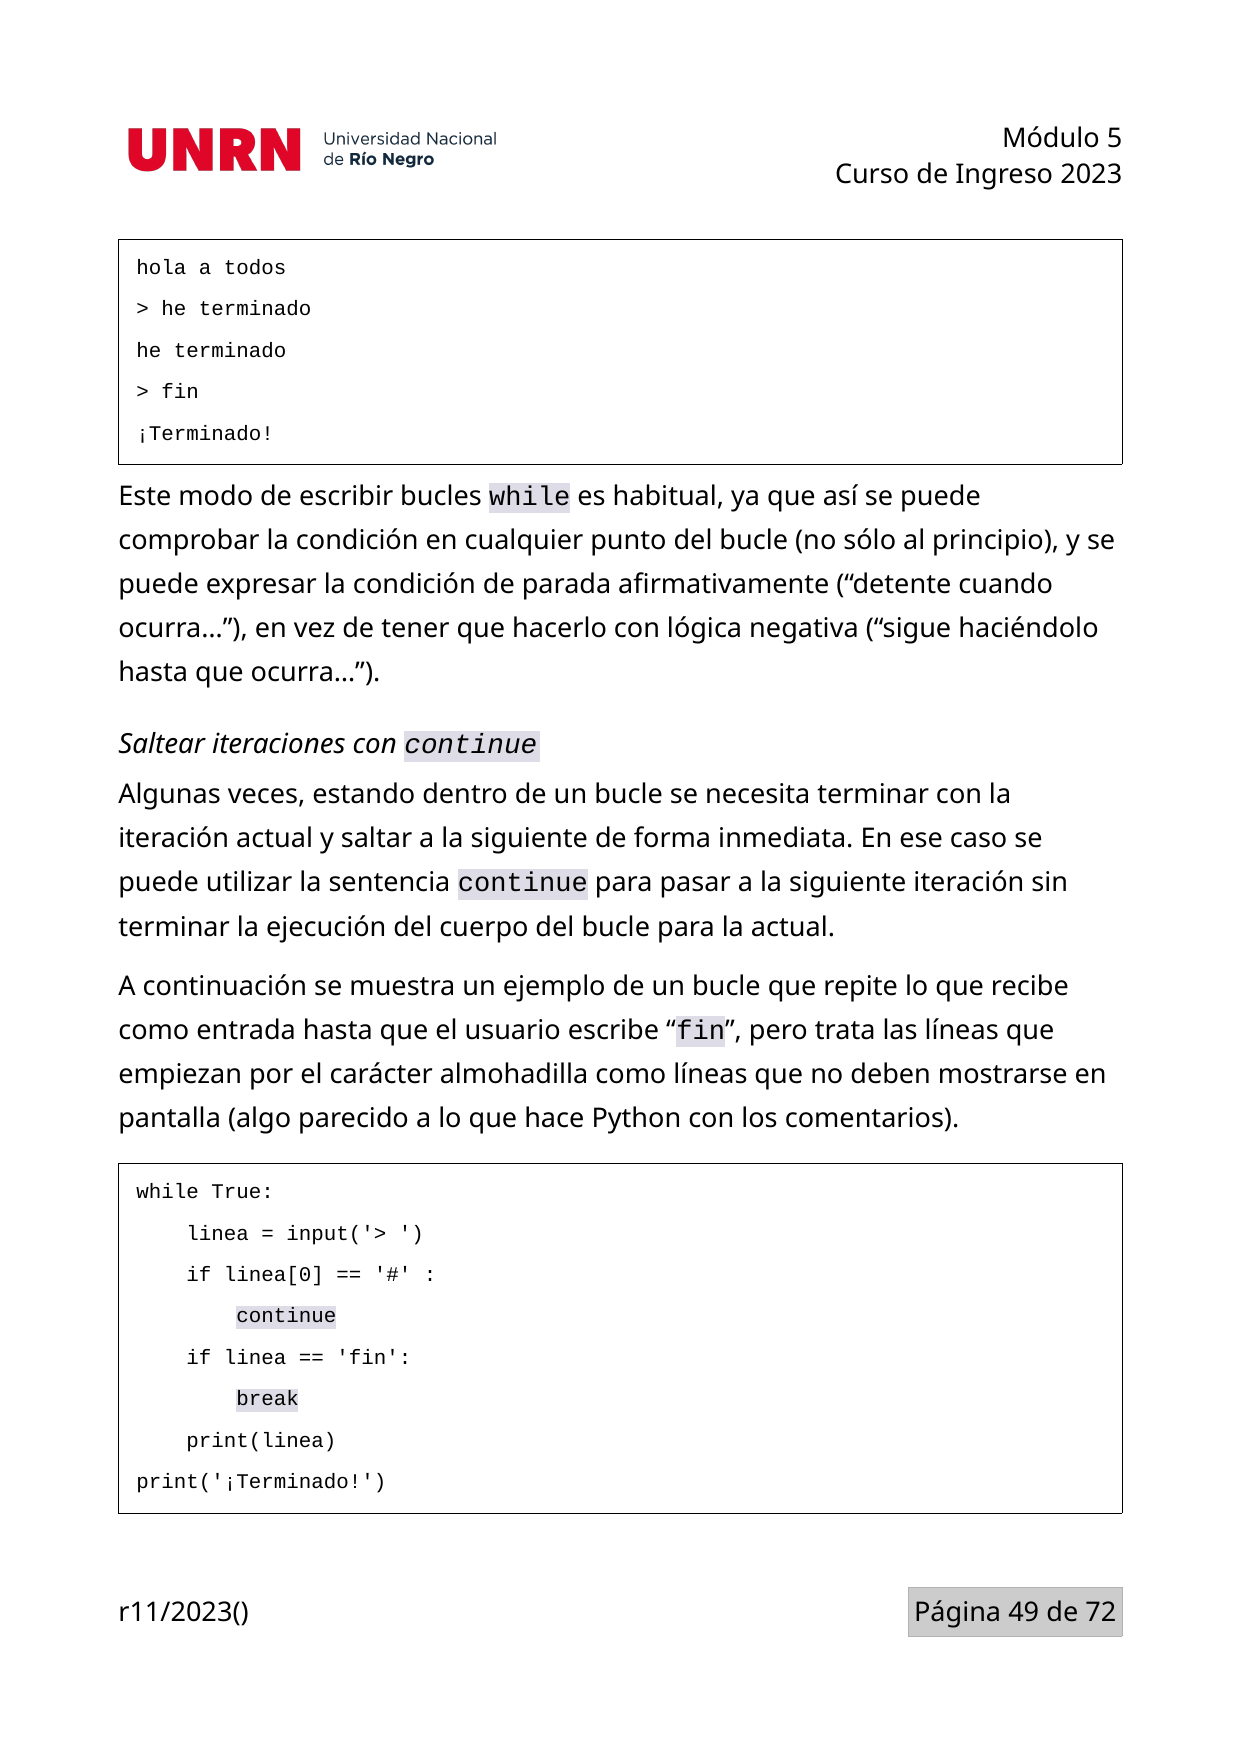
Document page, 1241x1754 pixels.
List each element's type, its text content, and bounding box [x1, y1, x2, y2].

text linea = input('> ') [119, 1205, 1122, 1246]
text Este modo de escribir bucles while es habitual, ya que así se puede comprobar la condición en cualquier punto del bucle (no sólo al principio), y se puede expresar la condición de parada afirmativamente (“detente cuando ocurra…”), en vez de tener que hacerlo con lógica negativa (“sigue haciéndolo hasta que ocurra…”). [118, 476, 1122, 690]
text if linea[0] == '#' : [119, 1246, 1122, 1288]
subtitle Saltear iteraciones con continue [118, 724, 1122, 762]
text Algunas veces, estando dentro de un bucle se necesita terminar con la iteración actual y saltar a la siguiente de forma inmediata. En ese caso se puede utilizar la sentencia continue para pasar a la siguiente iteración sin terminar la ejecución del cuerpo del bucle para la actual. [118, 774, 1122, 944]
text print(linea) [119, 1412, 1122, 1453]
text while True: [119, 1164, 1122, 1205]
text if linea == 'fin': [119, 1329, 1122, 1371]
text A continuación se muestra un ejemplo de un bucle que repite lo que recibe como entrada hasta que el usuario escribe “fin”, pero trata las líneas que empiezan por el carácter almohadilla como líneas que no deben mostrarse en pantalla (algo parecido a lo que hace Python con los comentarios). [118, 966, 1122, 1136]
text he terminado [119, 322, 1122, 363]
text hola a todos [119, 240, 1122, 281]
picture [118, 118, 505, 180]
text ¡Terminado! [119, 405, 1122, 464]
text continue [119, 1288, 1122, 1329]
text break [119, 1371, 1122, 1412]
text > fin [119, 363, 1122, 405]
text print('¡Terminado!') [119, 1453, 1122, 1513]
text > he terminado [119, 281, 1122, 322]
